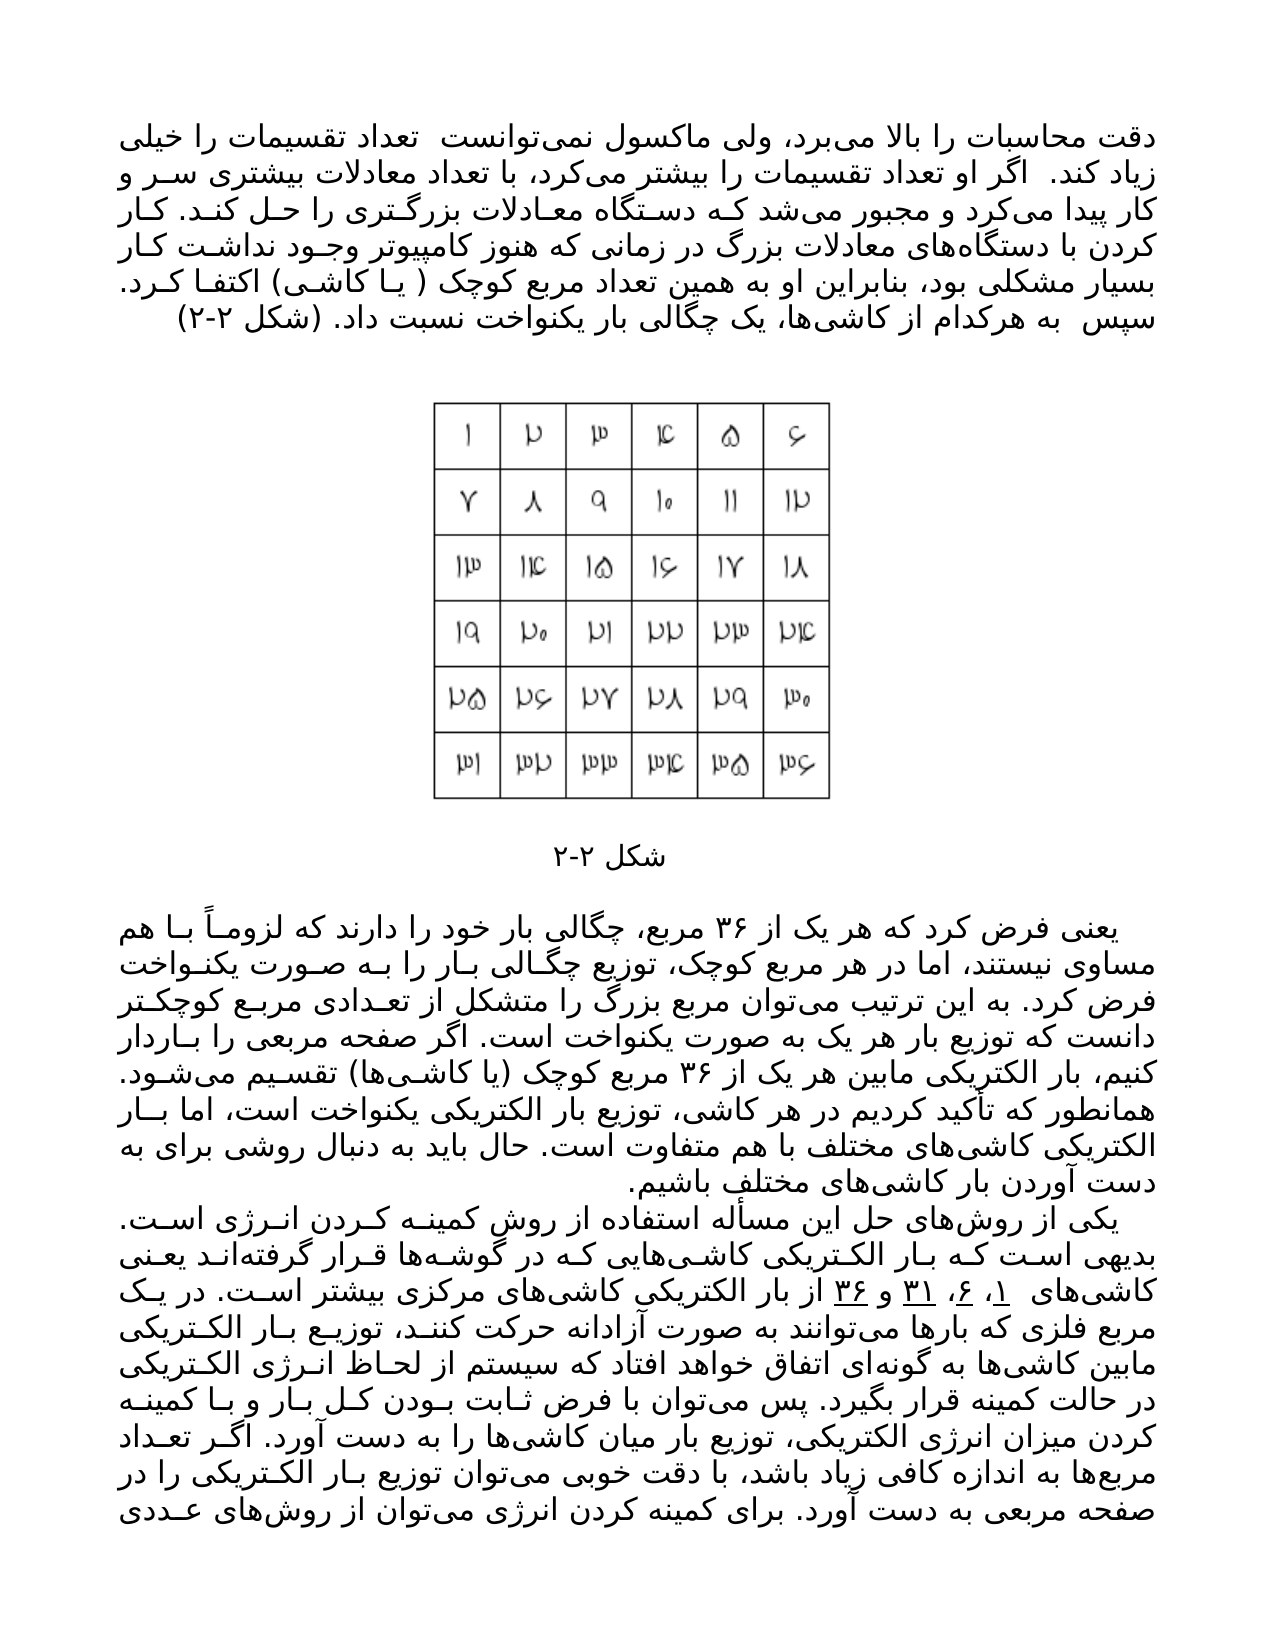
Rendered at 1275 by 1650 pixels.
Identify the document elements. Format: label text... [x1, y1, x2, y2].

text ماکسول برای اینکه بتواند ظرفیت خازنی یک مربع را به دست بیاورد، ابتدا مربع را به ۳۶ مربع کوچکتر تقسیم کرد. گرچه زیاد کردن تعداد مربع‌های کوچک دقت محاسبات را بالا می‌برد، ولی ماکسول نمی‌توانست تعداد تقسیمات را خیلی زیاد کند. اگر او تعداد تقسیمات را بیشتر می‌کرد، با تعداد معادلات بیشتری سر و کار پیدا می‌کرد و مجبور می‌شد که دستگاه معادلات بزرگتری را حل کند. کار کردن با دستگاه‌های معادلات بزرگ در زمانی که هنوز کامپیوتر وجود نداشت کار بسیار مشکلی بود، بنابراین او به همین تعداد مربع کوچک ( یا کاشی) اکتفا کرد. سپس به هرکدام از کاشی‌ها، یک چگالی بار یکنواخت نسبت داد. (شکل ۲-۲) [118, 118, 1157, 336]
text شکل ۲-۲ [402, 840, 871, 873]
text یکی از روش‌های حل این مسأله استفاده از روش کمینه کردن انرژی است. بدیهی است که بار الکتریکی کاشی‌هایی که در گوشه‌ها قرار گرفته‌اند یعنی کاشی‌های ۱، ۶، ۳۱ و ۳۶ از بار الکتریکی کاشی‌های مرکزی بیشتر است. در یک مربع فلزی که بارها می‌توانند به صورت آزادانه حرکت کنند، توزیع بار الکتریکی مابین کاشی‌ها به گونه‌ای اتفاق خواهد افتاد که سیستم از لحاظ انرژی الکتریکی در حالت کمینه قرار بگیرد. پس می‌توان با فرض ثابت بودن کل بار و با کمینه کردن میزان انرژی الکتریکی، توزیع بار میان کاشی‌ها را به دست آورد. اگر تعداد مربع‌ها به اندازه کافی زیاد باشد، با دقت خوبی می‌توان توزیع بار الکتریکی را در صفحه مربعی به دست آورد. برای کمینه کردن انرژی می‌توان از روش‌های عددی استفاده کرد. به این ترتیب گرچه نمی‌توانیم به نحو سرراستی جواب مساله مورد نظر را پیدا کنیم، ولی می‌توانیم خیلی سریع به جواب‌های تقریبی دست پیدا کنیم. [118, 1200, 1157, 1527]
picture [402, 370, 871, 840]
text یعنی فرض کرد که هر یک از ۳۶ مربع، چگالی بار خود را دارند که لزوماً با هم مساوی نیستند، اما در هر مربع کوچک، توزیع چگالی بار را به صورت یکنواخت فرض کرد. به این ترتیب می‌توان مربع بزرگ را متشکل از تعدادی مربع کوچکتر دانست که توزیع بار هر یک به صورت یکنواخت است. اگر صفحه مربعی را باردار کنیم،‌ بار الکتریکی مابین هر یک از ۳۶ مربع کوچک (یا کاشی‌ها) تقسیم می‌شود. همانطور که تأکید کردیم در هر کاشی، توزیع بار الکتریکی یکنواخت است، اما بار الکتریکی کاشی‌های مختلف با هم متفاوت است. حال باید به دنبال روشی برای به دست آوردن بار کاشی‌های مختلف باشیم. [118, 909, 1157, 1200]
